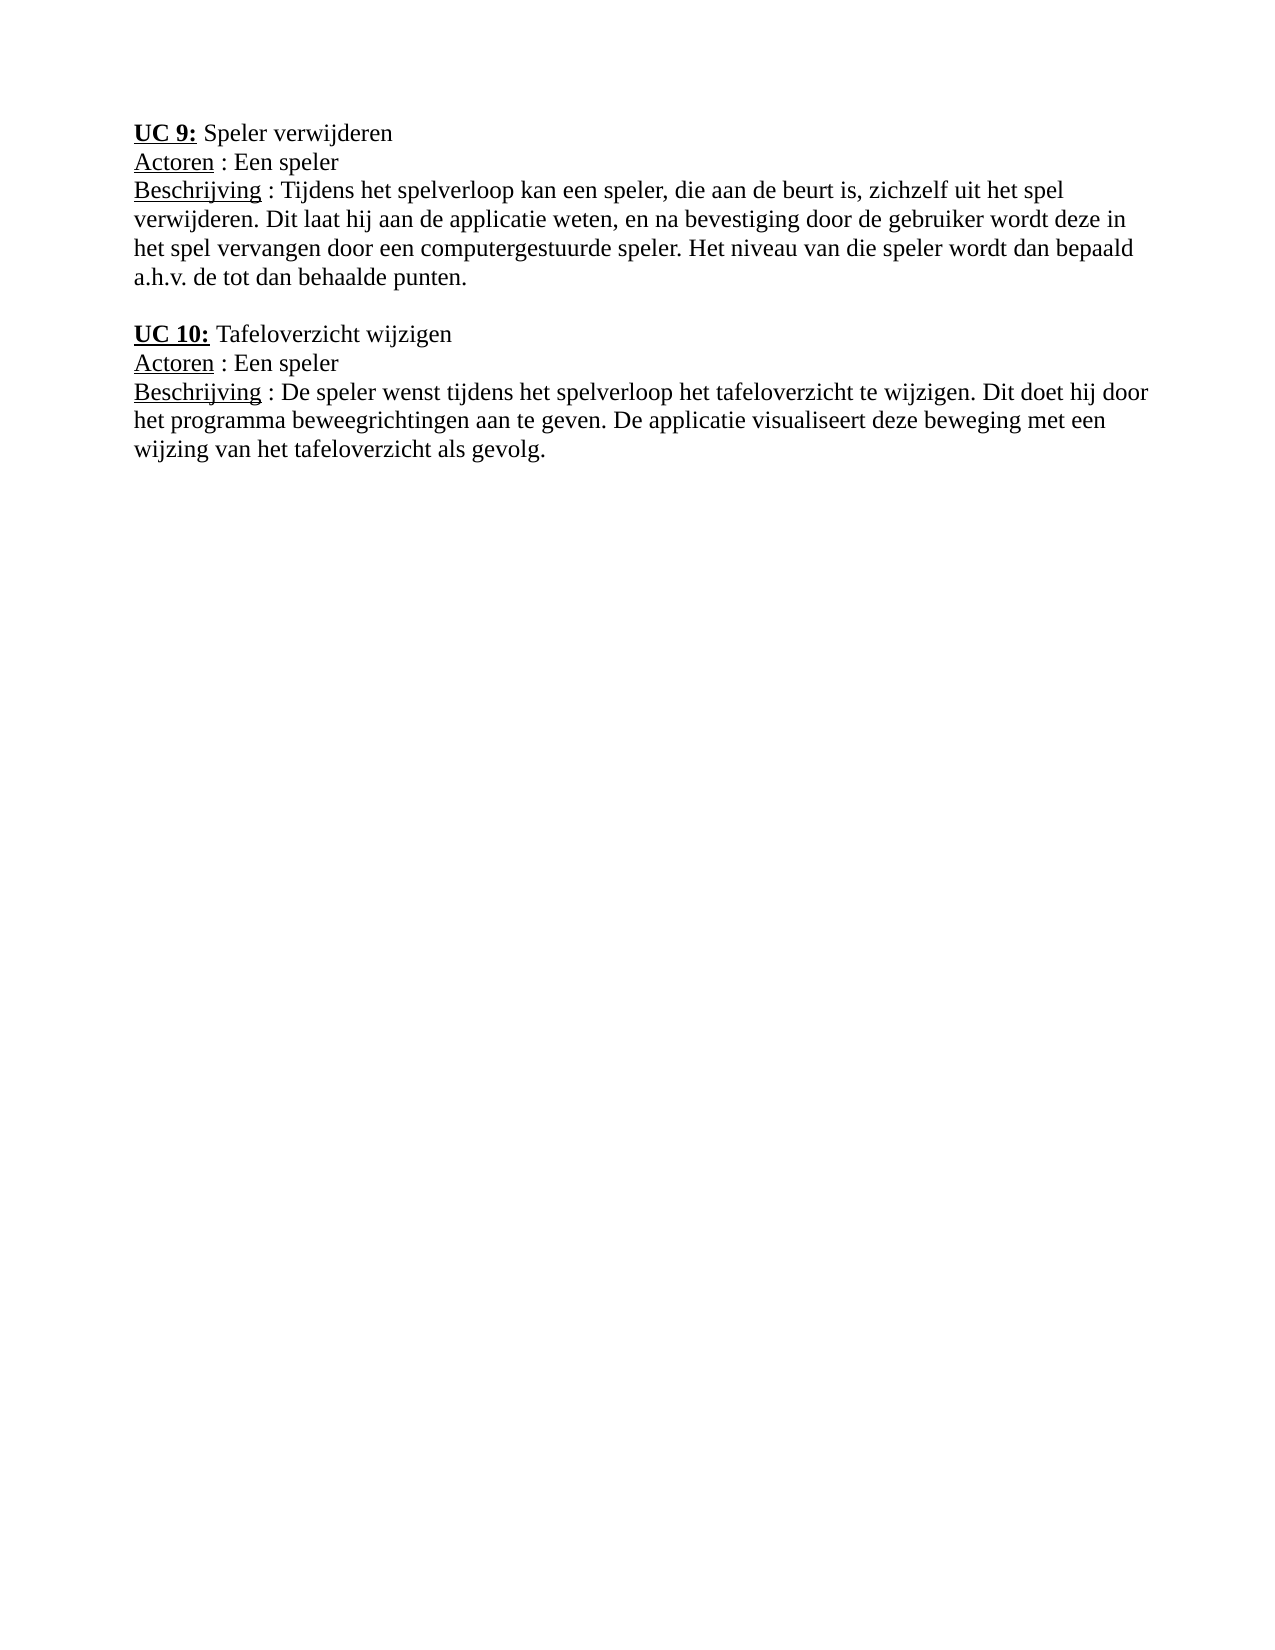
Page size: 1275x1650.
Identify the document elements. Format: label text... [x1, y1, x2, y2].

text Actoren : Een speler [134, 147, 1157, 176]
text UC 10: Tafeloverzicht wijzigen [134, 319, 1157, 348]
text Actoren : Een speler [134, 348, 1157, 377]
text Beschrijving : De speler wenst tijdens het spelverloop het tafeloverzicht te wijzigen. Dit doet hij door het programma beweegrichtingen aan te geven. De applicatie visualiseert deze beweging met een wijzing van het tafeloverzicht als gevolg. [134, 377, 1157, 463]
text Beschrijving : Tijdens het spelverloop kan een speler, die aan de beurt is, zichzelf uit het spel verwijderen. Dit laat hij aan de applicatie weten, en na bevestiging door de gebruiker wordt deze in het spel vervangen door een computergestuurde speler. Het niveau van die speler wordt dan bepaald a.h.v. de tot dan behaalde punten. [134, 176, 1157, 291]
text UC 9: Speler verwijderen [134, 118, 1157, 147]
